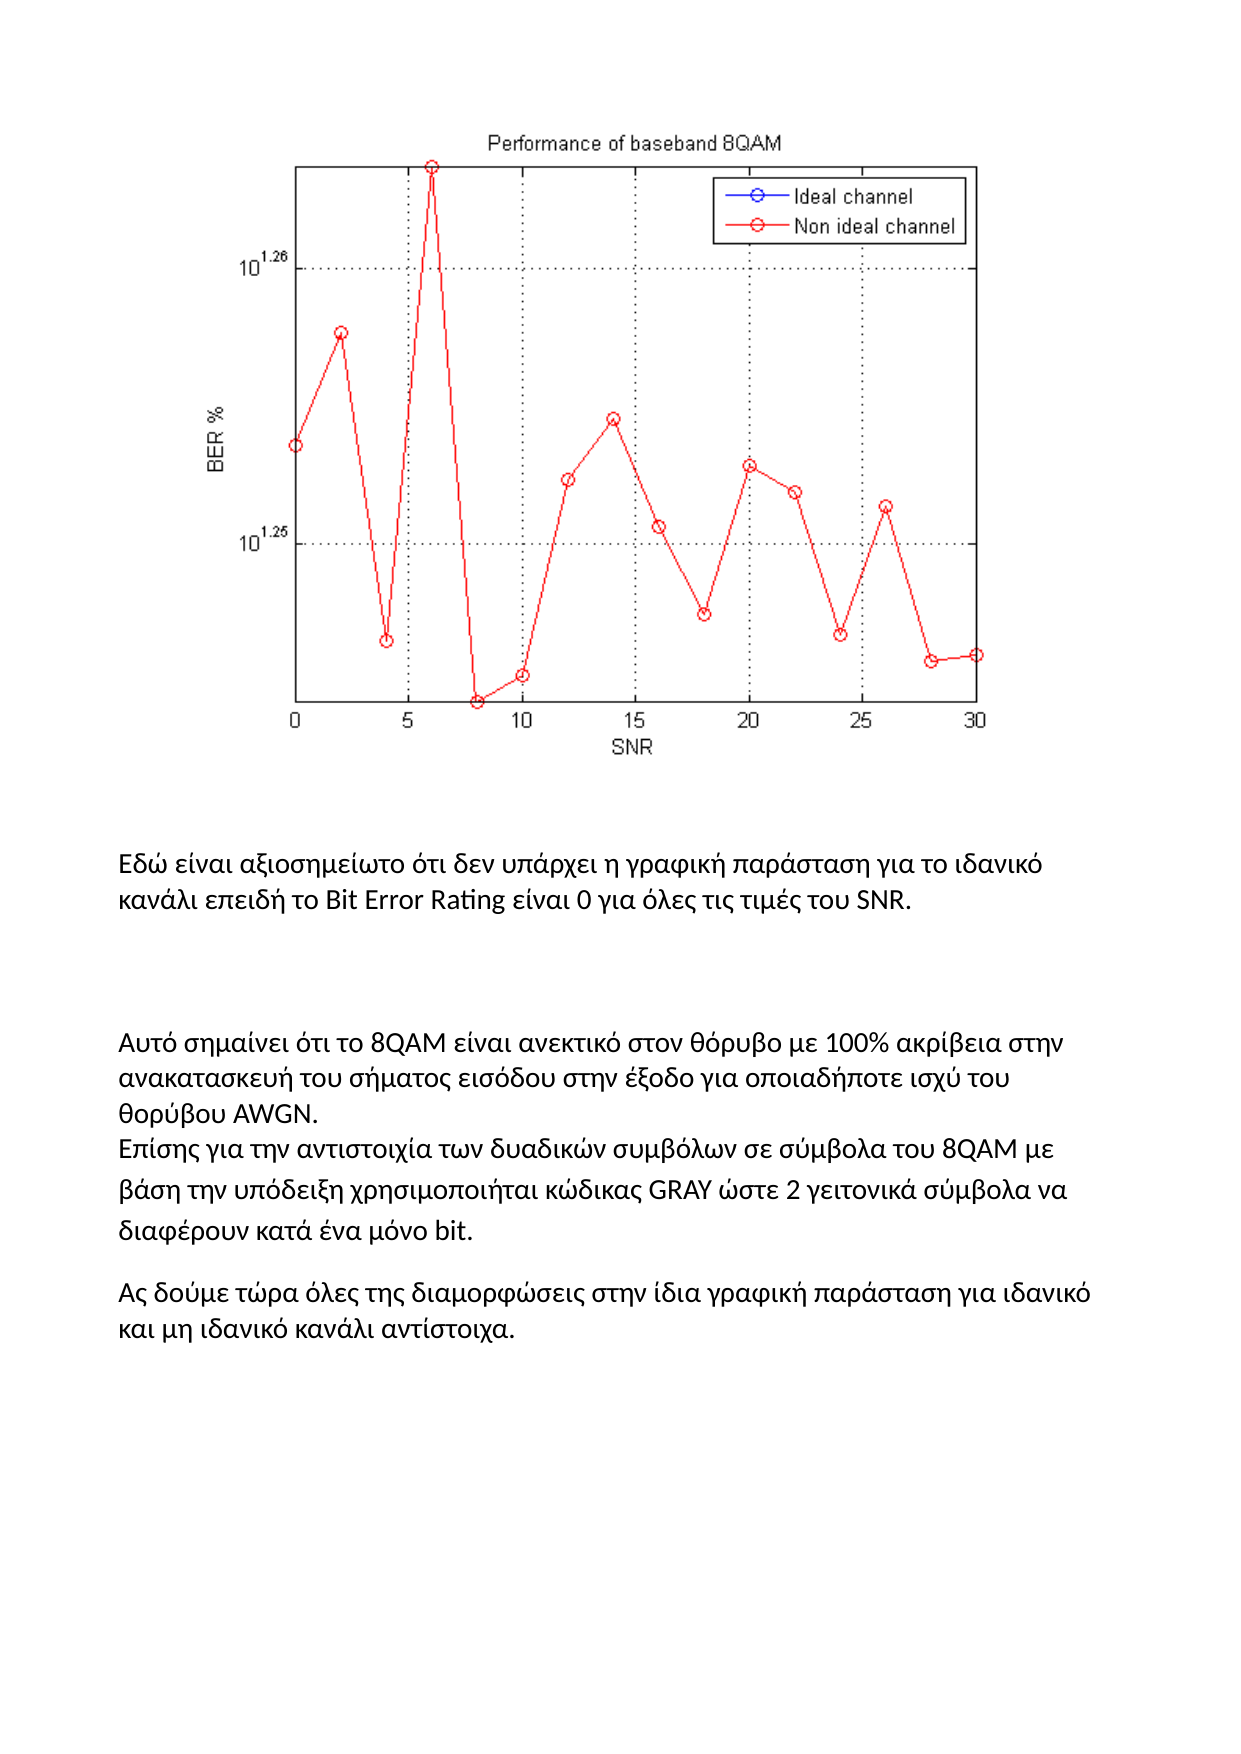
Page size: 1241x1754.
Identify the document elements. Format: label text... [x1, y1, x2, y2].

text θορύβου AWGN. [118, 1095, 1122, 1131]
text Εδώ είναι αξιοσημείωτο ότι δεν υπάρχει η γραφική παράσταση για το ιδανικό κανάλι επειδή το Bit Error Rating είναι 0 για όλες τις τιμές του SNR. [118, 846, 1122, 917]
text Επίσης για την αντιστοιχία των δυαδικών συμβόλων σε σύμβολα του 8QAM με βάση την υπόδειξη χρησιμοποιήται κώδικας GRAY ώστε 2 γειτονικά σύμβολα να διαφέρουν κατά ένα μόνο bit. [118, 1131, 1122, 1248]
text Ας δούμε τώρα όλες της διαμορφώσεις στην ίδια γραφική παράσταση για ιδανικό και μη ιδανικό κανάλι αντίστοιχα. [118, 1274, 1122, 1345]
text Αυτό σημαίνει ότι το 8QAM είναι ανεκτικό στον θόρυβο με 100% ακρίβεια στην ανακατασκευή του σήματος εισόδου στην έξοδο για οποιαδήποτε ισχύ του [118, 1024, 1122, 1095]
picture [181, 118, 1059, 775]
